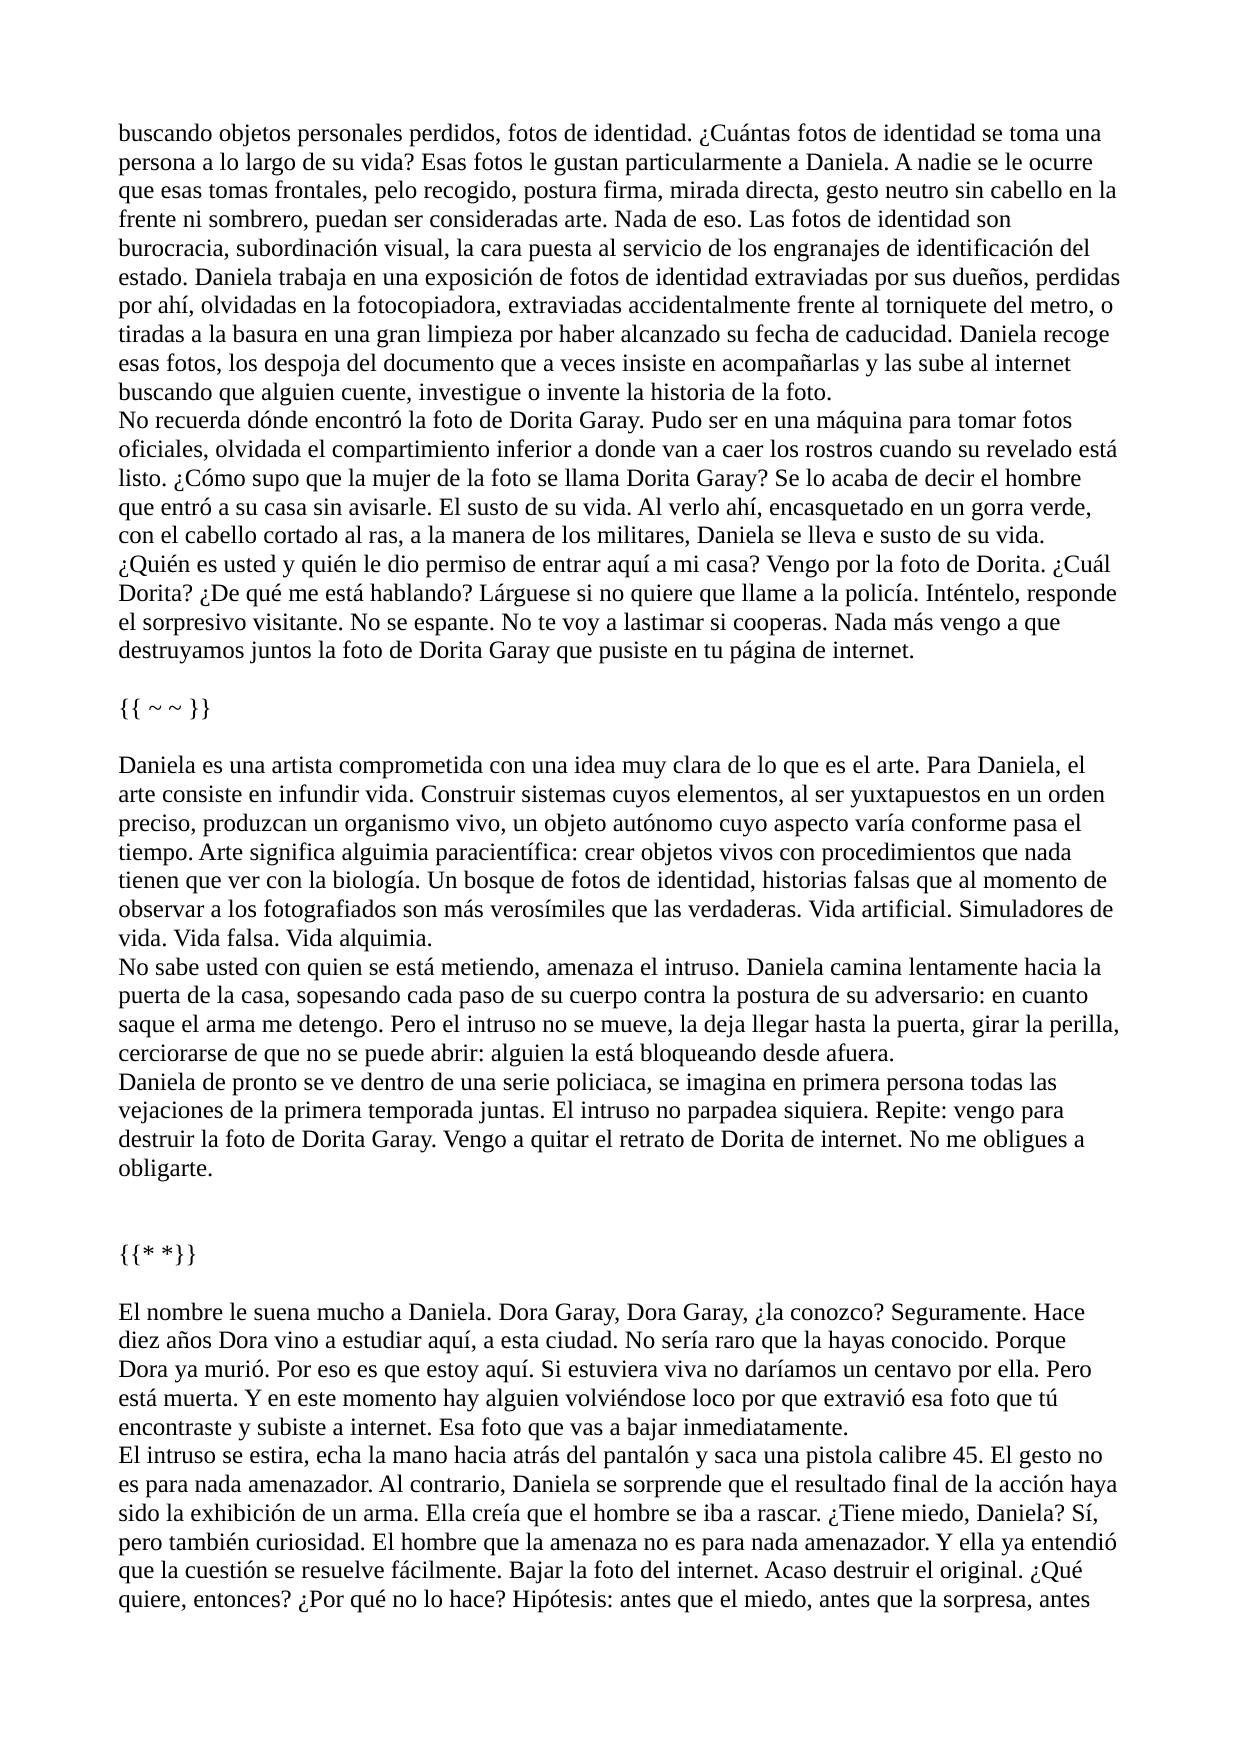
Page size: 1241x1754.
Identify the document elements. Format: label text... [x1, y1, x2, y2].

text {{* *}} [118, 1239, 1122, 1268]
text El intruso se estira, echa la mano hacia atrás del pantalón y saca una pistola calibre 45. El gesto no es para nada amenazador. Al contrario, Daniela se sorprende que el resultado final de la acción haya sido la exhibición de un arma. Ella creía que el hombre se iba a rascar. ¿Tiene miedo, Daniela? Sí, pero también curiosidad. El hombre que la amenaza no es para nada amenazador. Y ella ya entendió que la cuestión se resuelve fácilmente. Bajar la foto del internet. Acaso destruir el original. ¿Qué quiere, entonces? ¿Por qué no lo hace? Hipótesis: antes que el miedo, antes que la sorpresa, antes [118, 1441, 1122, 1613]
text buscando objetos personales perdidos, fotos de identidad. ¿Cuántas fotos de identidad se toma una persona a lo largo de su vida? Esas fotos le gustan particularmente a Daniela. A nadie se le ocurre que esas tomas frontales, pelo recogido, postura firma, mirada directa, gesto neutro sin cabello en la frente ni sombrero, puedan ser consideradas arte. Nada de eso. Las fotos de identidad son burocracia, subordinación visual, la cara puesta al servicio de los engranajes de identificación del estado. Daniela trabaja en una exposición de fotos de identidad extraviadas por sus dueños, perdidas por ahí, olvidadas en la fotocopiadora, extraviadas accidentalmente frente al torniquete del metro, o tiradas a la basura en una gran limpieza por haber alcanzado su fecha de caducidad. Daniela recoge esas fotos, los despoja del documento que a veces insiste en acompañarlas y las sube al internet buscando que alguien cuente, investigue o invente la historia de la foto. [118, 118, 1122, 406]
text Daniela es una artista comprometida con una idea muy clara de lo que es el arte. Para Daniela, el arte consiste en infundir vida. Construir sistemas cuyos elementos, al ser yuxtapuestos en un orden preciso, produzcan un organismo vivo, un objeto autónomo cuyo aspecto varía conforme pasa el tiempo. Arte significa alguimia paracientífica: crear objetos vivos con procedimientos que nada tienen que ver con la biología. Un bosque de fotos de identidad, historias falsas que al momento de observar a los fotografiados son más verosímiles que las verdaderas. Vida artificial. Simuladores de vida. Vida falsa. Vida alquimia. [118, 751, 1122, 952]
text {{ ~ ~ }} [118, 693, 1122, 722]
text No sabe usted con quien se está metiendo, amenaza el intruso. Daniela camina lentamente hacia la puerta de la casa, sopesando cada paso de su cuerpo contra la postura de su adversario: en cuanto saque el arma me detengo. Pero el intruso no se mueve, la deja llegar hasta la puerta, girar la perilla, cerciorarse de que no se puede abrir: alguien la está bloqueando desde afuera. [118, 952, 1122, 1067]
text Daniela de pronto se ve dentro de una serie policiaca, se imagina en primera persona todas las vejaciones de la primera temporada juntas. El intruso no parpadea siquiera. Repite: vengo para destruir la foto de Dorita Garay. Vengo a quitar el retrato de Dorita de internet. No me obligues a obligarte. [118, 1067, 1122, 1182]
text El nombre le suena mucho a Daniela. Dora Garay, Dora Garay, ¿la conozco? Seguramente. Hace diez años Dora vino a estudiar aquí, a esta ciudad. No sería raro que la hayas conocido. Porque Dora ya murió. Por eso es que estoy aquí. Si estuviera viva no daríamos un centavo por ella. Pero está muerta. Y en este momento hay alguien volviéndose loco por que extravió esa foto que tú encontraste y subiste a internet. Esa foto que vas a bajar inmediatamente. [118, 1297, 1122, 1441]
text No recuerda dónde encontró la foto de Dorita Garay. Pudo ser en una máquina para tomar fotos oficiales, olvidada el compartimiento inferior a donde van a caer los rostros cuando su revelado está listo. ¿Cómo supo que la mujer de la foto se llama Dorita Garay? Se lo acaba de decir el hombre que entró a su casa sin avisarle. El susto de su vida. Al verlo ahí, encasquetado en un gorra verde, con el cabello cortado al ras, a la manera de los militares, Daniela se lleva e susto de su vida. ¿Quién es usted y quién le dio permiso de entrar aquí a mi casa? Vengo por la foto de Dorita. ¿Cuál Dorita? ¿De qué me está hablando? Lárguese si no quiere que llame a la policía. Inténtelo, responde el sorpresivo visitante. No se espante. No te voy a lastimar si cooperas. Nada más vengo a que destruyamos juntos la foto de Dorita Garay que pusiste en tu página de internet. [118, 406, 1122, 664]
